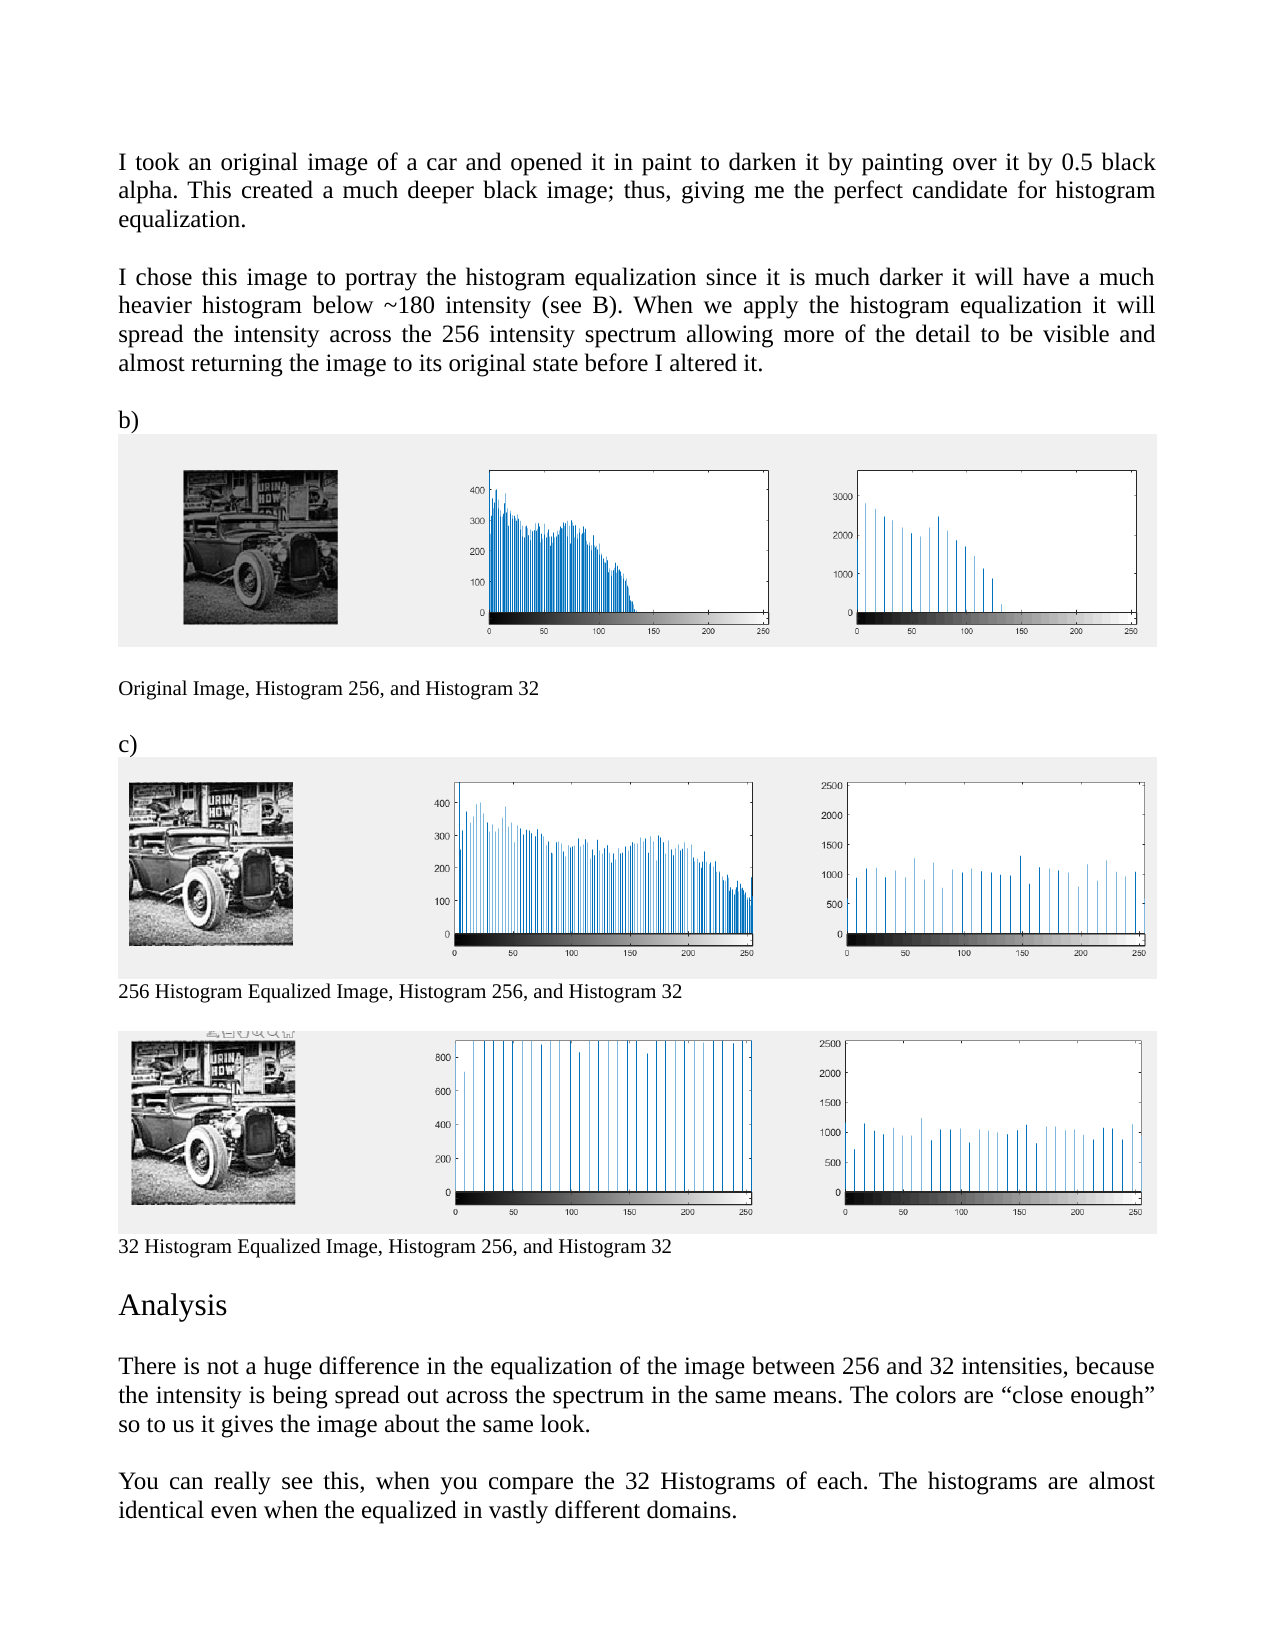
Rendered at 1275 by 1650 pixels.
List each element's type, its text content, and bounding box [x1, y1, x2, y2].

text Analysis [118, 1286, 1157, 1322]
text I took an original image of a car and opened it in paint to darken it by painting over it by 0.5 black alpha. This created a much deeper black image; thus, giving me the perfect candidate for histogram equalization. [118, 147, 1157, 233]
text 256 Histogram Equalized Image, Histogram 256, and Histogram 32 [118, 979, 1157, 1003]
text Original Image, Histogram 256, and Histogram 32 [118, 676, 1157, 700]
text c) [118, 729, 1157, 757]
picture [118, 757, 1157, 979]
picture [118, 1031, 1157, 1234]
text 32 Histogram Equalized Image, Histogram 256, and Histogram 32 [118, 1234, 1157, 1258]
text You can really see this, when you compare the 32 Histograms of each. The histograms are almost identical even when the equalized in vastly different domains. [118, 1466, 1157, 1524]
text I chose this image to portray the histogram equalization since it is much darker it will have a much heavier histogram below ~180 intensity (see B). When we apply the histogram equalization it will spread the intensity across the 256 intensity spectrum allowing more of the detail to be visible and almost returning the image to its original state before I altered it. [118, 262, 1157, 377]
text There is not a huge difference in the equalization of the image between 256 and 32 intensities, because the intensity is being spread out across the spectrum in the same means. The colors are “close enough” so to us it gives the image about the same look. [118, 1351, 1157, 1437]
text b) [118, 406, 1157, 434]
picture [118, 434, 1157, 647]
